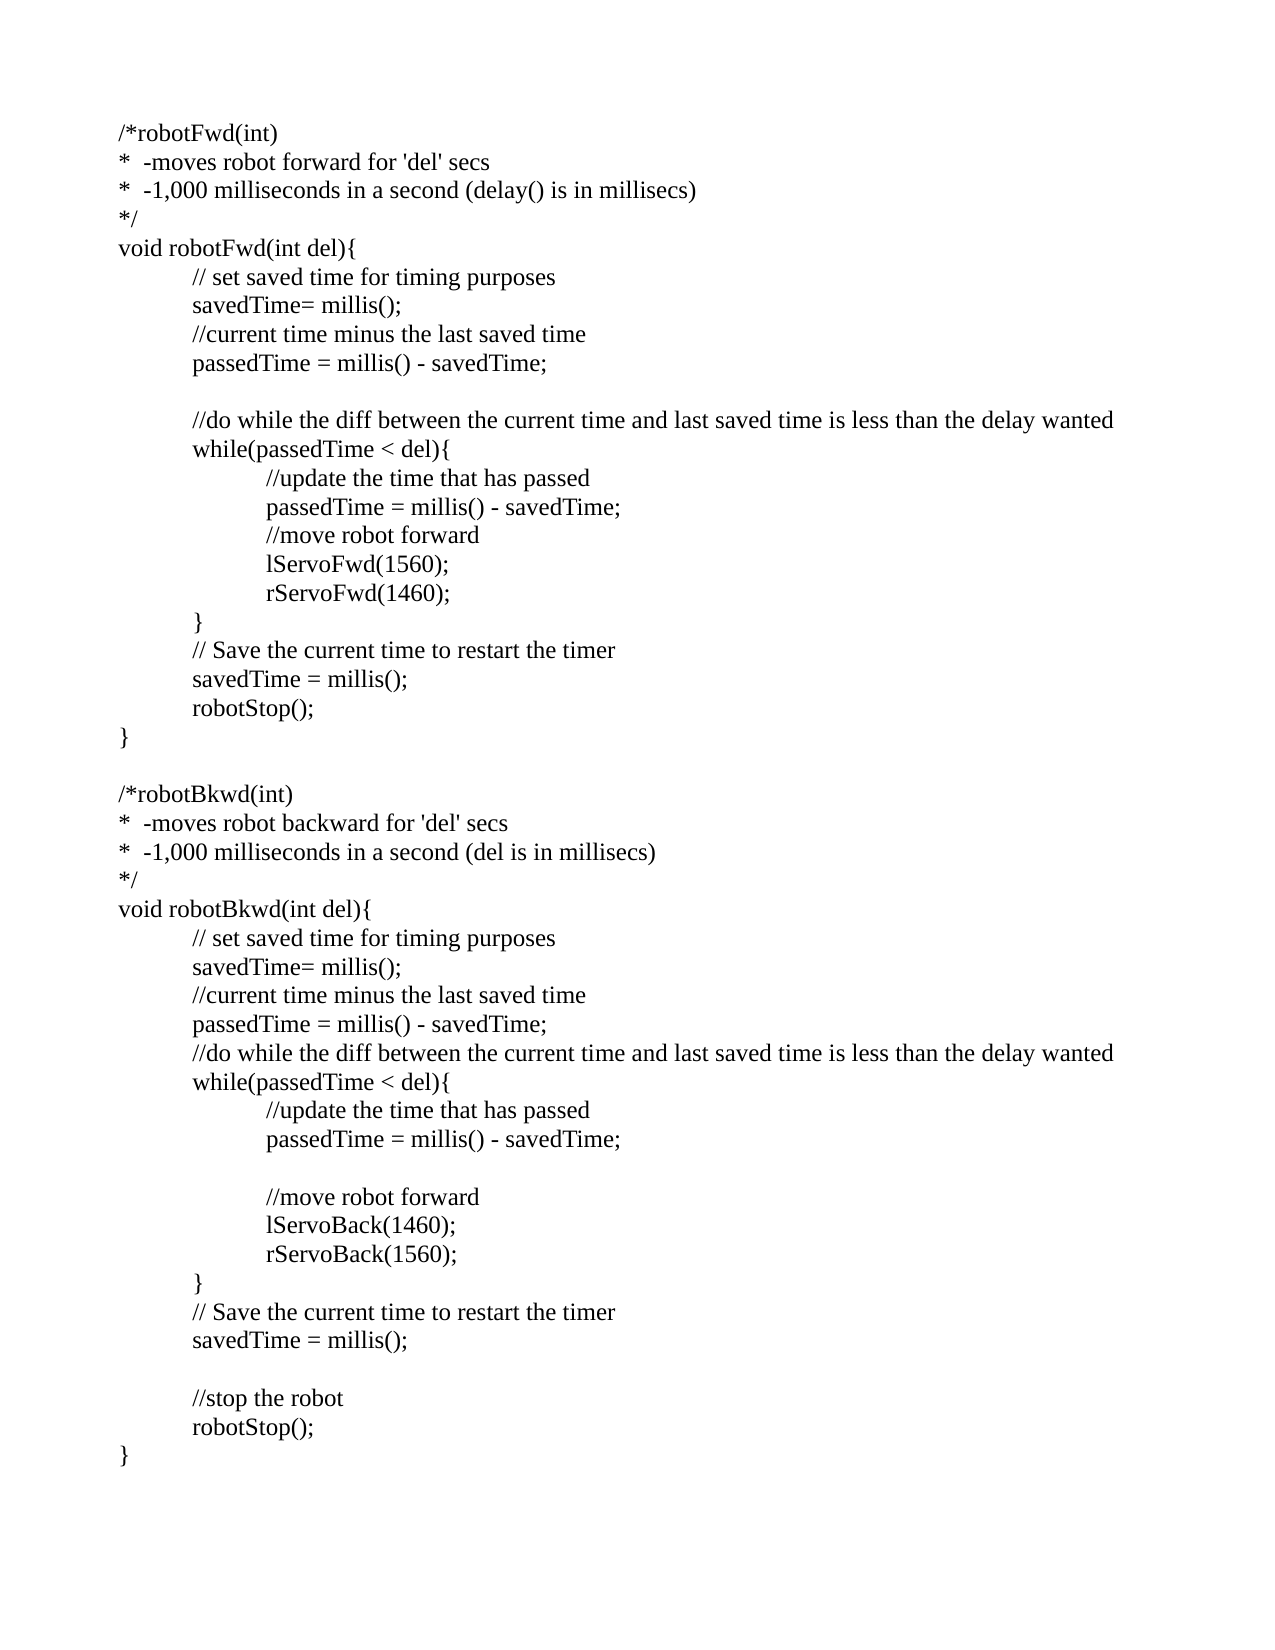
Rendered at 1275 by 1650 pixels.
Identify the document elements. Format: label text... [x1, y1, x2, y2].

text } [118, 1441, 1157, 1469]
text //update the time that has passed [118, 463, 1157, 492]
text } [118, 722, 1157, 751]
text while(passedTime < del){ [118, 1067, 1157, 1096]
text rServoBack(1560); [118, 1239, 1157, 1268]
text /*robotFwd(int) [118, 118, 1157, 147]
text void robotFwd(int del){ [118, 233, 1157, 262]
text lServoFwd(1560); [118, 549, 1157, 578]
text //do while the diff between the current time and last saved time is less than the delay wanted [118, 1038, 1157, 1067]
text passedTime = millis() - savedTime; [118, 1009, 1157, 1038]
text // set saved time for timing purposes [118, 262, 1157, 291]
text savedTime= millis(); [118, 291, 1157, 319]
text rServoFwd(1460); [118, 578, 1157, 607]
text while(passedTime < del){ [118, 434, 1157, 463]
text robotStop(); [118, 693, 1157, 722]
text //stop the robot [118, 1383, 1157, 1412]
text // set saved time for timing purposes [118, 923, 1157, 952]
text * -1,000 milliseconds in a second (del is in millisecs) [118, 837, 1157, 866]
text //current time minus the last saved time [118, 319, 1157, 348]
text robotStop(); [118, 1412, 1157, 1441]
text savedTime= millis(); [118, 952, 1157, 981]
text //move robot forward [118, 1182, 1157, 1211]
text * -moves robot backward for 'del' secs [118, 808, 1157, 837]
text //current time minus the last saved time [118, 981, 1157, 1009]
text */ [118, 204, 1157, 233]
text } [118, 607, 1157, 636]
text } [118, 1268, 1157, 1297]
text savedTime = millis(); [118, 1326, 1157, 1354]
text //update the time that has passed [118, 1096, 1157, 1124]
text //do while the diff between the current time and last saved time is less than the delay wanted [118, 406, 1157, 434]
text // Save the current time to restart the timer [118, 1297, 1157, 1326]
text //move robot forward [118, 521, 1157, 549]
text savedTime = millis(); [118, 664, 1157, 693]
text */ [118, 866, 1157, 894]
text * -1,000 milliseconds in a second (delay() is in millisecs) [118, 176, 1157, 204]
text lServoBack(1460); [118, 1211, 1157, 1239]
text passedTime = millis() - savedTime; [118, 348, 1157, 377]
text /*robotBkwd(int) [118, 779, 1157, 808]
text void robotBkwd(int del){ [118, 894, 1157, 923]
text passedTime = millis() - savedTime; [118, 492, 1157, 521]
text passedTime = millis() - savedTime; [118, 1124, 1157, 1153]
text * -moves robot forward for 'del' secs [118, 147, 1157, 176]
text // Save the current time to restart the timer [118, 636, 1157, 664]
